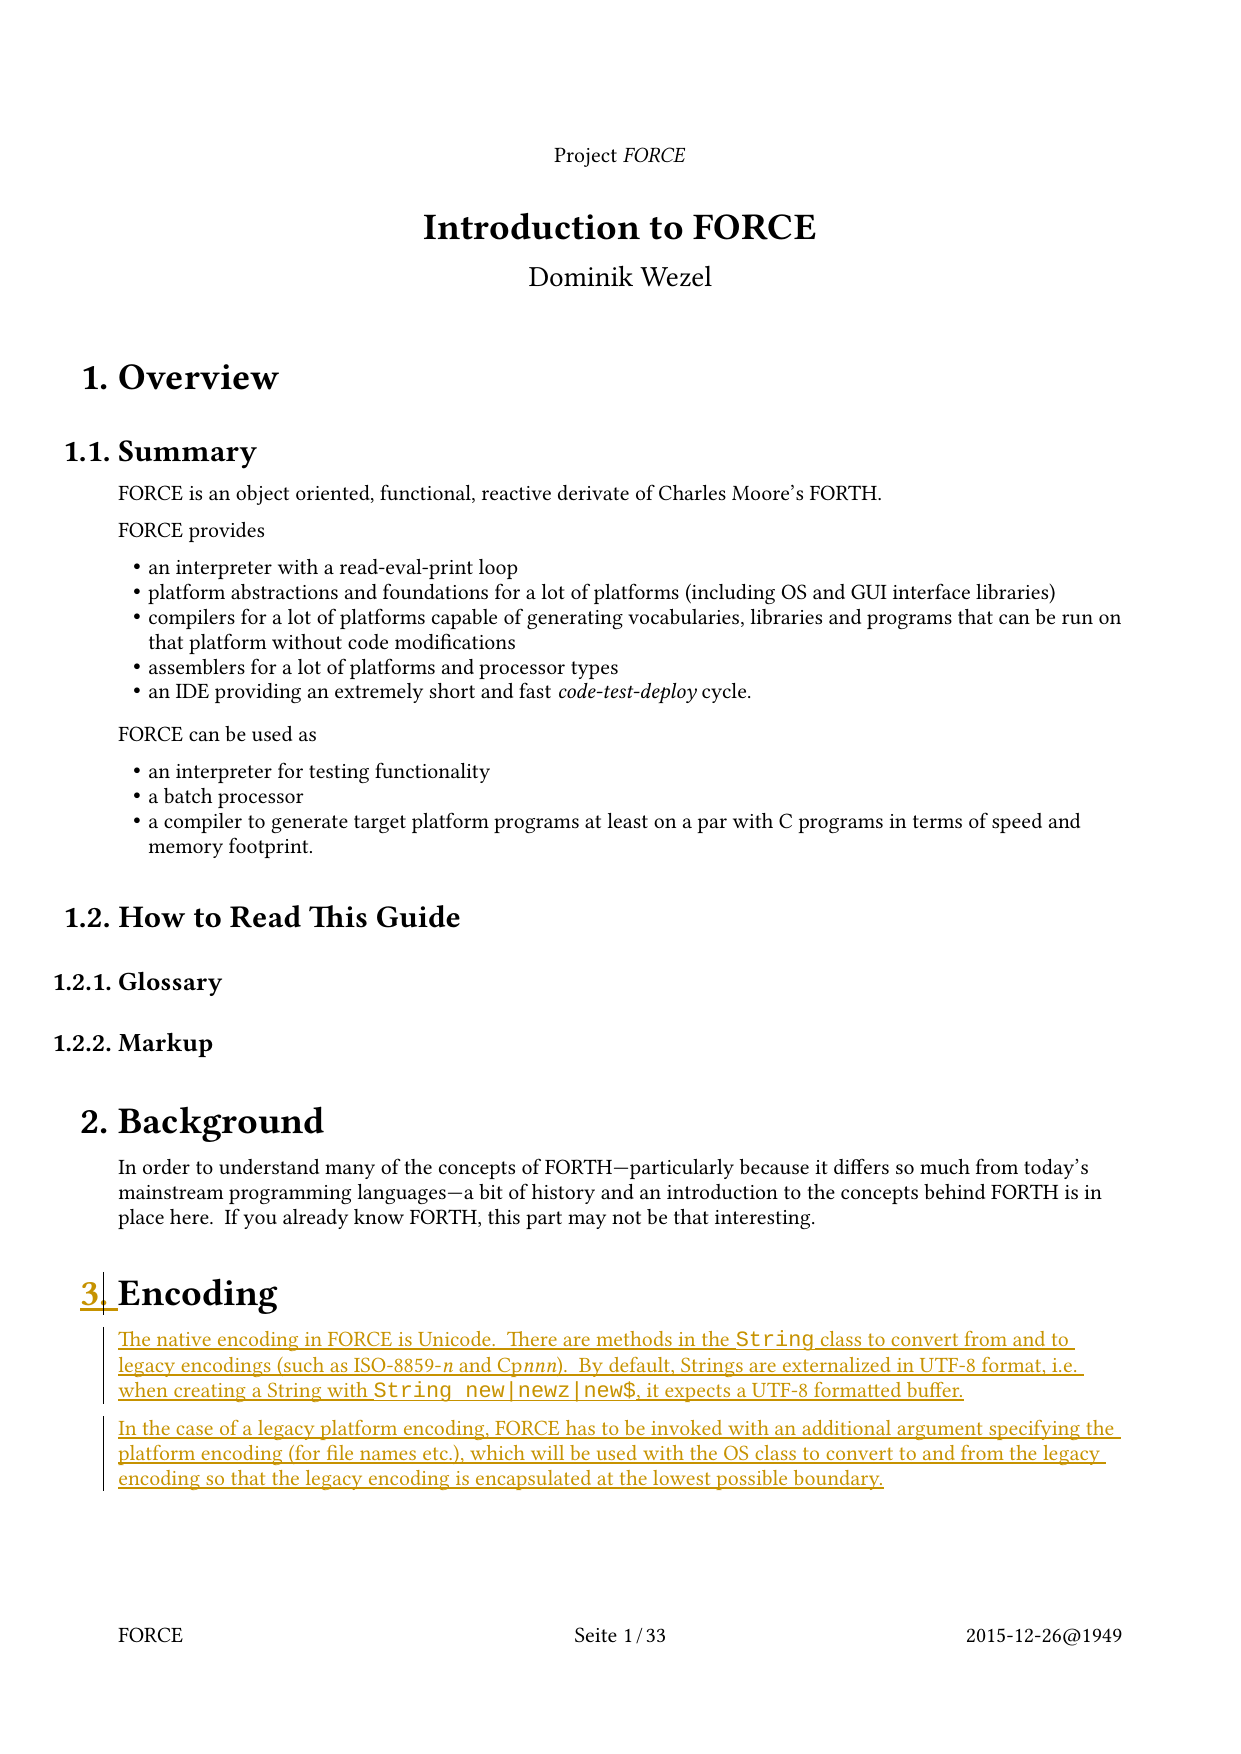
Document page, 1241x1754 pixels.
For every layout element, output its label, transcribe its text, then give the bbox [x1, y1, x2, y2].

list assemblers for a lot of platforms and processor types [133, 654, 1122, 679]
subtitle Markup [118, 1028, 1122, 1058]
list an interpreter for testing functionality [133, 759, 1122, 784]
subtitle Overview [118, 356, 1122, 398]
list a batch processor [133, 784, 1122, 809]
list platform abstractions and foundations for a lot of platforms (including OS and GUI interface libraries) [133, 580, 1122, 605]
text In the case of a legacy platform encoding, FORCE has to be invoked with an additional argument specifying the platform encoding (for file names etc.), which will be used with the OS class to convert to and from the legacy encoding so that the legacy encoding is encapsulated at the lowest possible boundary. [118, 1416, 1122, 1491]
list compilers for a lot of platforms capable of generating vocabularies, libraries and programs that can be run on that platform without code modiﬁcations [133, 605, 1122, 654]
list an interpreter with a read-eval-print loop [133, 555, 1122, 580]
subtitle Dominik Wezel [118, 261, 1122, 294]
subtitle How to Read This Guide [118, 899, 1122, 935]
text FORCE is an object oriented, functional, reactive derivate of Charles Moore’s FORTH. [118, 481, 1122, 506]
text In order to understand many of the concepts of FORTH — particularly because it differs so much from today’s mainstream programming languages — a bit of history and an introduction to the concepts behind FORTH is in place here. If you already know FORTH, this part may not be that interesting. [118, 1155, 1122, 1230]
text FORCE can be used as [118, 722, 1122, 747]
subtitle Glossary [118, 967, 1122, 997]
list a compiler to generate target platform programs at least on a par with C programs in terms of speed and memory footprint. [133, 809, 1122, 859]
title Introduction to FORCE [118, 206, 1122, 248]
text Project FORCE [118, 143, 1122, 168]
list an IDE providing an extremely short and fast code-test-deploy cycle. [133, 679, 1122, 704]
text The native encoding in FORCE is Unicode. There are methods in the String class to convert from and to legacy encodings (such as ISO-8859-n and Cpnnn). By default, Strings are externalized in UTF-8 format, i. e. when creating a String with String new|newz|new$, it expects a UTF-8 formatted buffer. [118, 1327, 1122, 1404]
subtitle Background [118, 1100, 1122, 1143]
text FORCE provides [118, 518, 1122, 543]
subtitle Summary [118, 433, 1122, 469]
subtitle Encoding [118, 1272, 1122, 1315]
